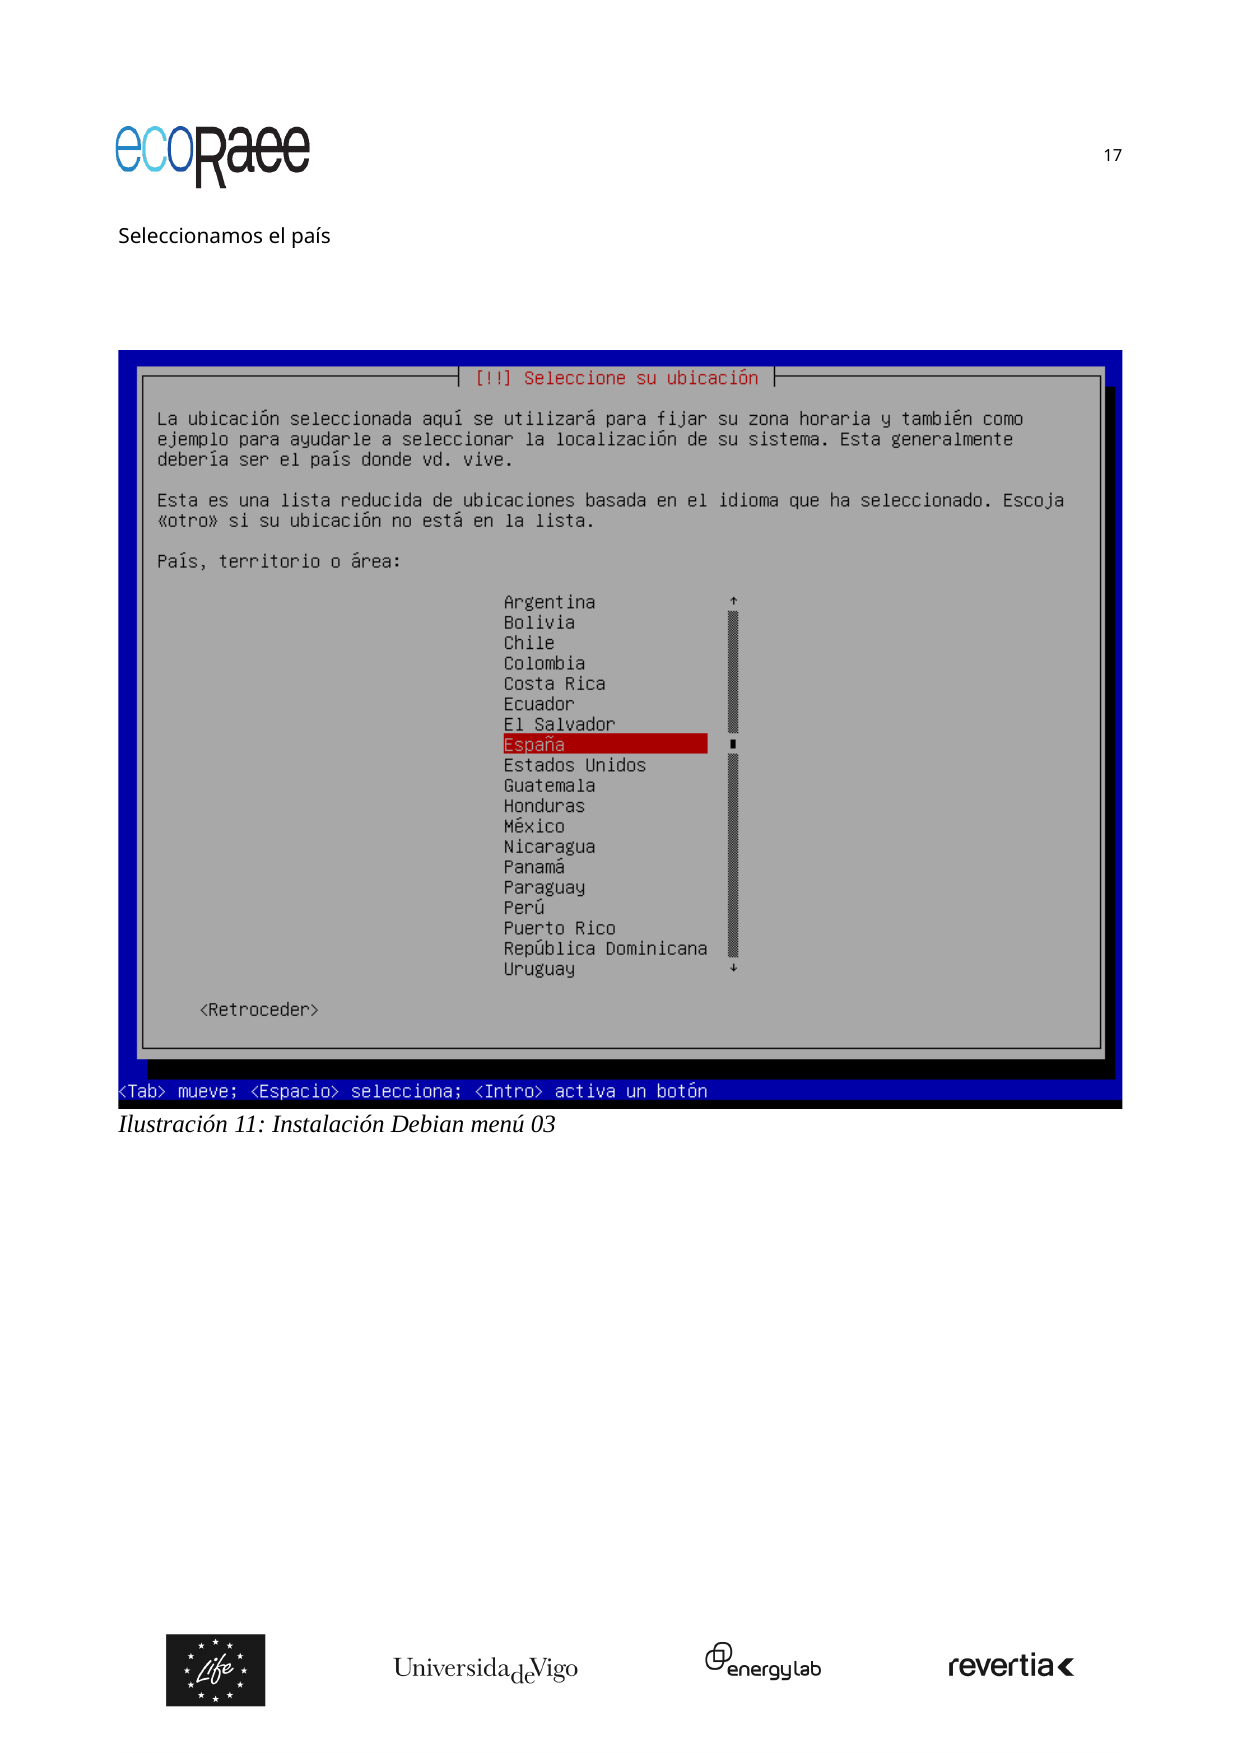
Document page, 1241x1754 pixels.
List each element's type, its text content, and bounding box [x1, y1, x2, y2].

picture [118, 350, 1123, 1109]
text Seleccionamos el país [118, 221, 1122, 250]
text Ilustración 11: Instalación Debian menú 03 [118, 1109, 1122, 1137]
picture [118, 1514, 1123, 1754]
picture [114, 124, 311, 190]
